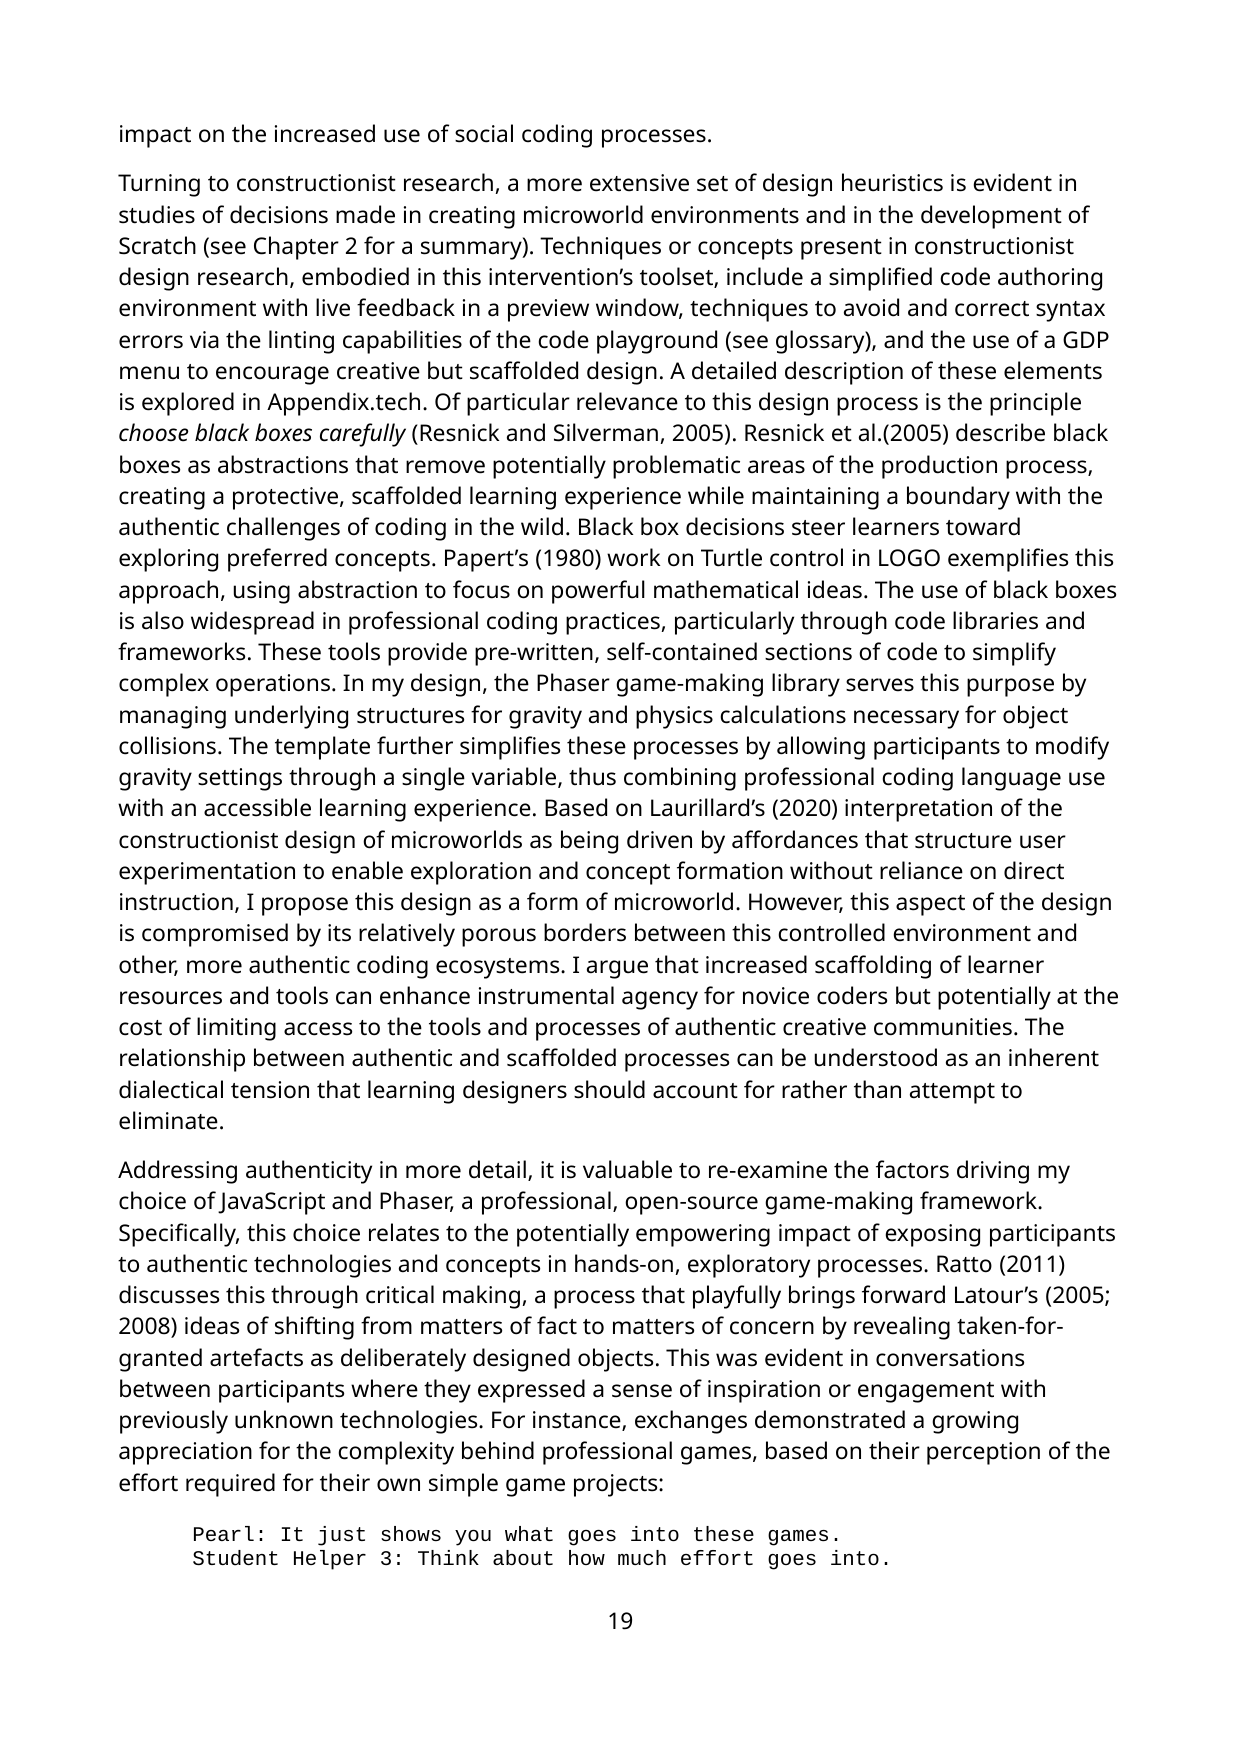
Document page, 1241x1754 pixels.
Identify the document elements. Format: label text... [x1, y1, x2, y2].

text impact on the increased use of social coding processes. [118, 118, 1122, 149]
text Turning to constructionist research, a more extensive set of design heuristics is evident in studies of decisions made in creating microworld environments and in the development of Scratch (see Chapter 2 for a summary). Techniques or concepts present in constructionist design research, embodied in this intervention’s toolset, include a simplified code authoring environment with live feedback in a preview window, techniques to avoid and correct syntax errors via the linting capabilities of the code playground (see glossary), and the use of a GDP menu to encourage creative but scaffolded design. A detailed description of these elements is explored in Appendix.tech. Of particular relevance to this design process is the principle choose black boxes carefully (Resnick and Silverman, 2005). Resnick et al.(2005) describe black boxes as abstractions that remove potentially problematic areas of the production process, creating a protective, scaffolded learning experience while maintaining a boundary with the authentic challenges of coding in the wild. Black box decisions steer learners toward exploring preferred concepts. Papert’s (1980) work on Turtle control in LOGO exemplifies this approach, using abstraction to focus on powerful mathematical ideas. The use of black boxes is also widespread in professional coding practices, particularly through code libraries and frameworks. These tools provide pre-written, self-contained sections of code to simplify complex operations. In my design, the Phaser game-making library serves this purpose by managing underlying structures for gravity and physics calculations necessary for object collisions. The template further simplifies these processes by allowing participants to modify gravity settings through a single variable, thus combining professional coding language use with an accessible learning experience. Based on Laurillard’s (2020) interpretation of the constructionist design of microworlds as being driven by affordances that structure user experimentation to enable exploration and concept formation without reliance on direct instruction, I propose this design as a form of microworld. However, this aspect of the design is compromised by its relatively porous borders between this controlled environment and other, more authentic coding ecosystems. I argue that increased scaffolding of learner resources and tools can enhance instrumental agency for novice coders but potentially at the cost of limiting access to the tools and processes of authentic creative communities. The relationship between authentic and scaffolded processes can be understood as an inherent dialectical tension that learning designers should account for rather than attempt to eliminate. [118, 167, 1122, 1136]
text Pearl: It just shows you what goes into these games. [177, 1524, 1122, 1548]
text Student Helper 3: Think about how much effort goes into. [177, 1548, 1122, 1572]
text Addressing authenticity in more detail, it is valuable to re-examine the factors driving my choice of JavaScript and Phaser, a professional, open-source game-making framework. Specifically, this choice relates to the potentially empowering impact of exposing participants to authentic technologies and concepts in hands-on, exploratory processes. Ratto (2011) discusses this through critical making, a process that playfully brings forward Latour’s (2005; 2008) ideas of shifting from matters of fact to matters of concern by revealing taken-for-granted artefacts as deliberately designed objects. This was evident in conversations between participants where they expressed a sense of inspiration or engagement with previously unknown technologies. For instance, exchanges demonstrated a growing appreciation for the complexity behind professional games, based on their perception of the effort required for their own simple game projects: [118, 1154, 1122, 1498]
